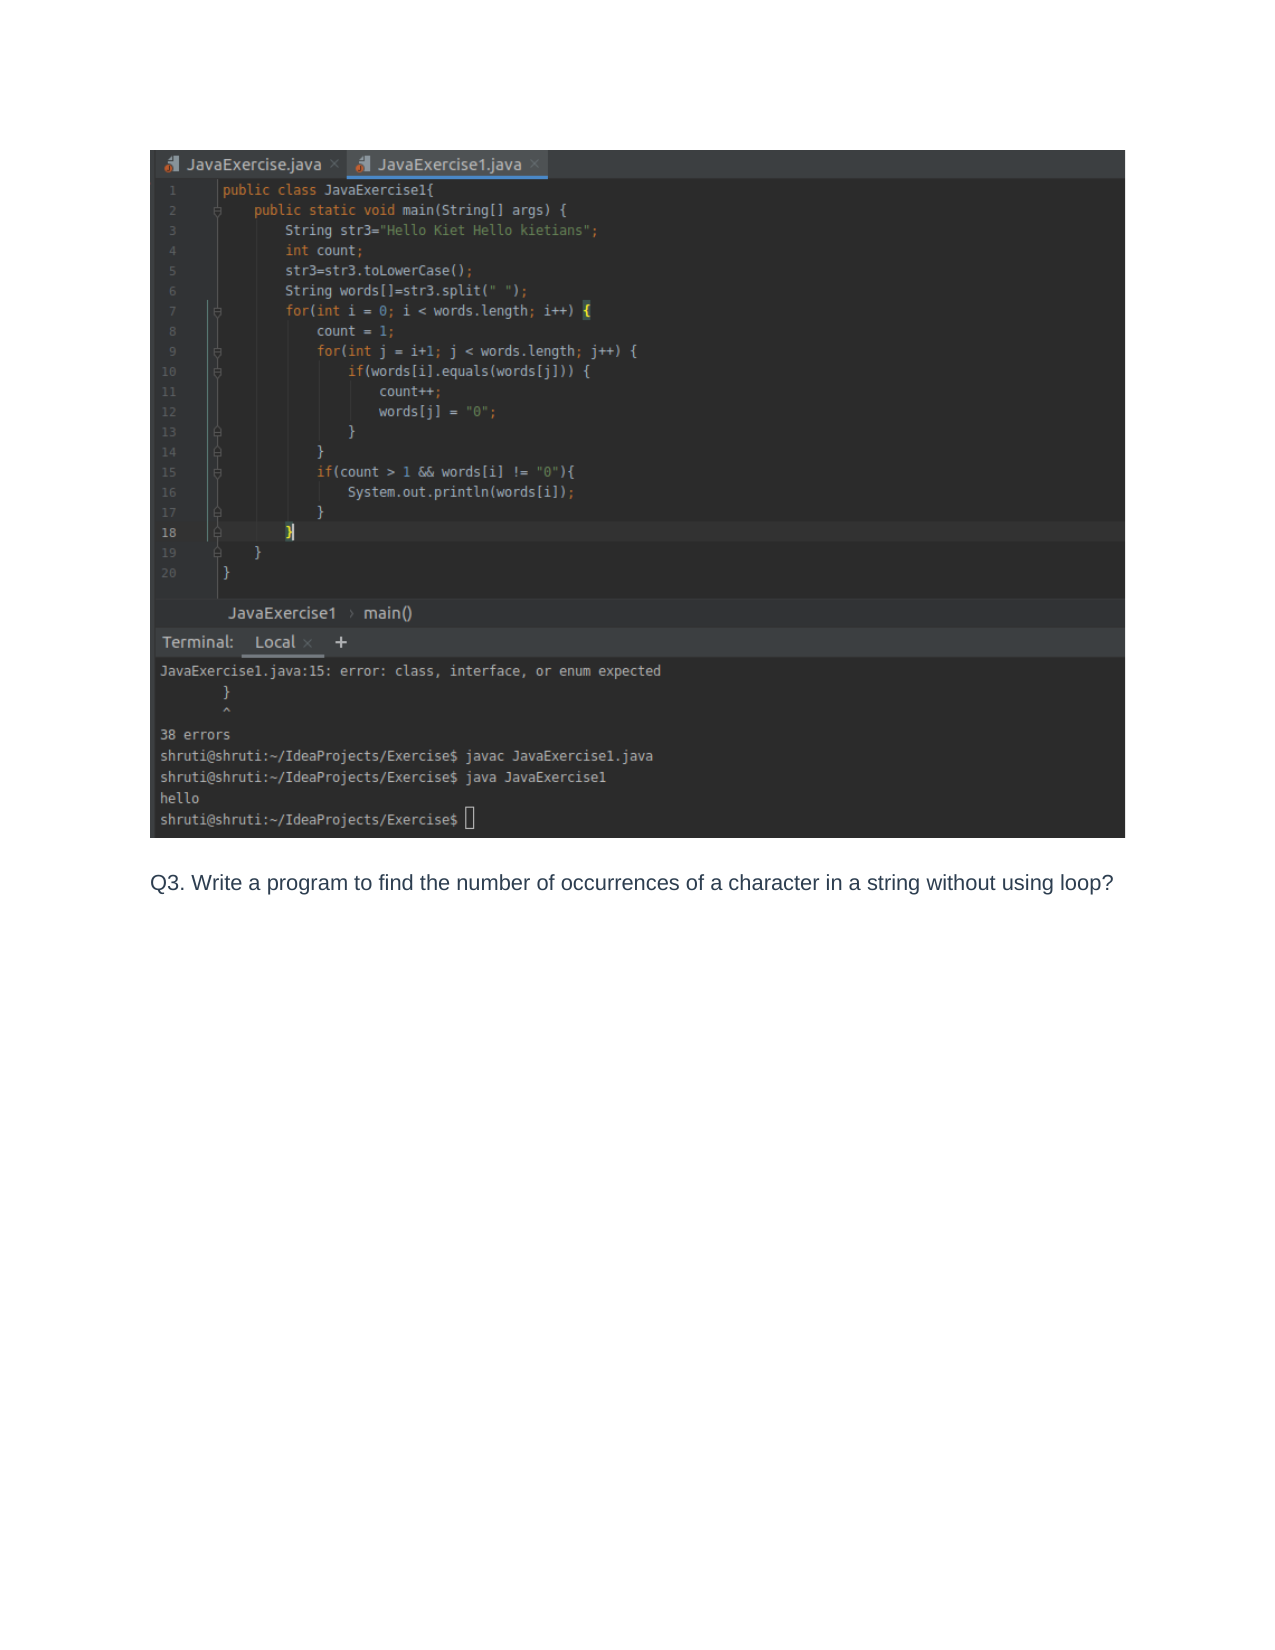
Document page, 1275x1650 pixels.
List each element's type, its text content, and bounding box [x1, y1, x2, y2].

text Q3. Write a program to find the number of occurrences of a character in a string without using loop? [150, 870, 1125, 896]
picture [150, 150, 1125, 838]
